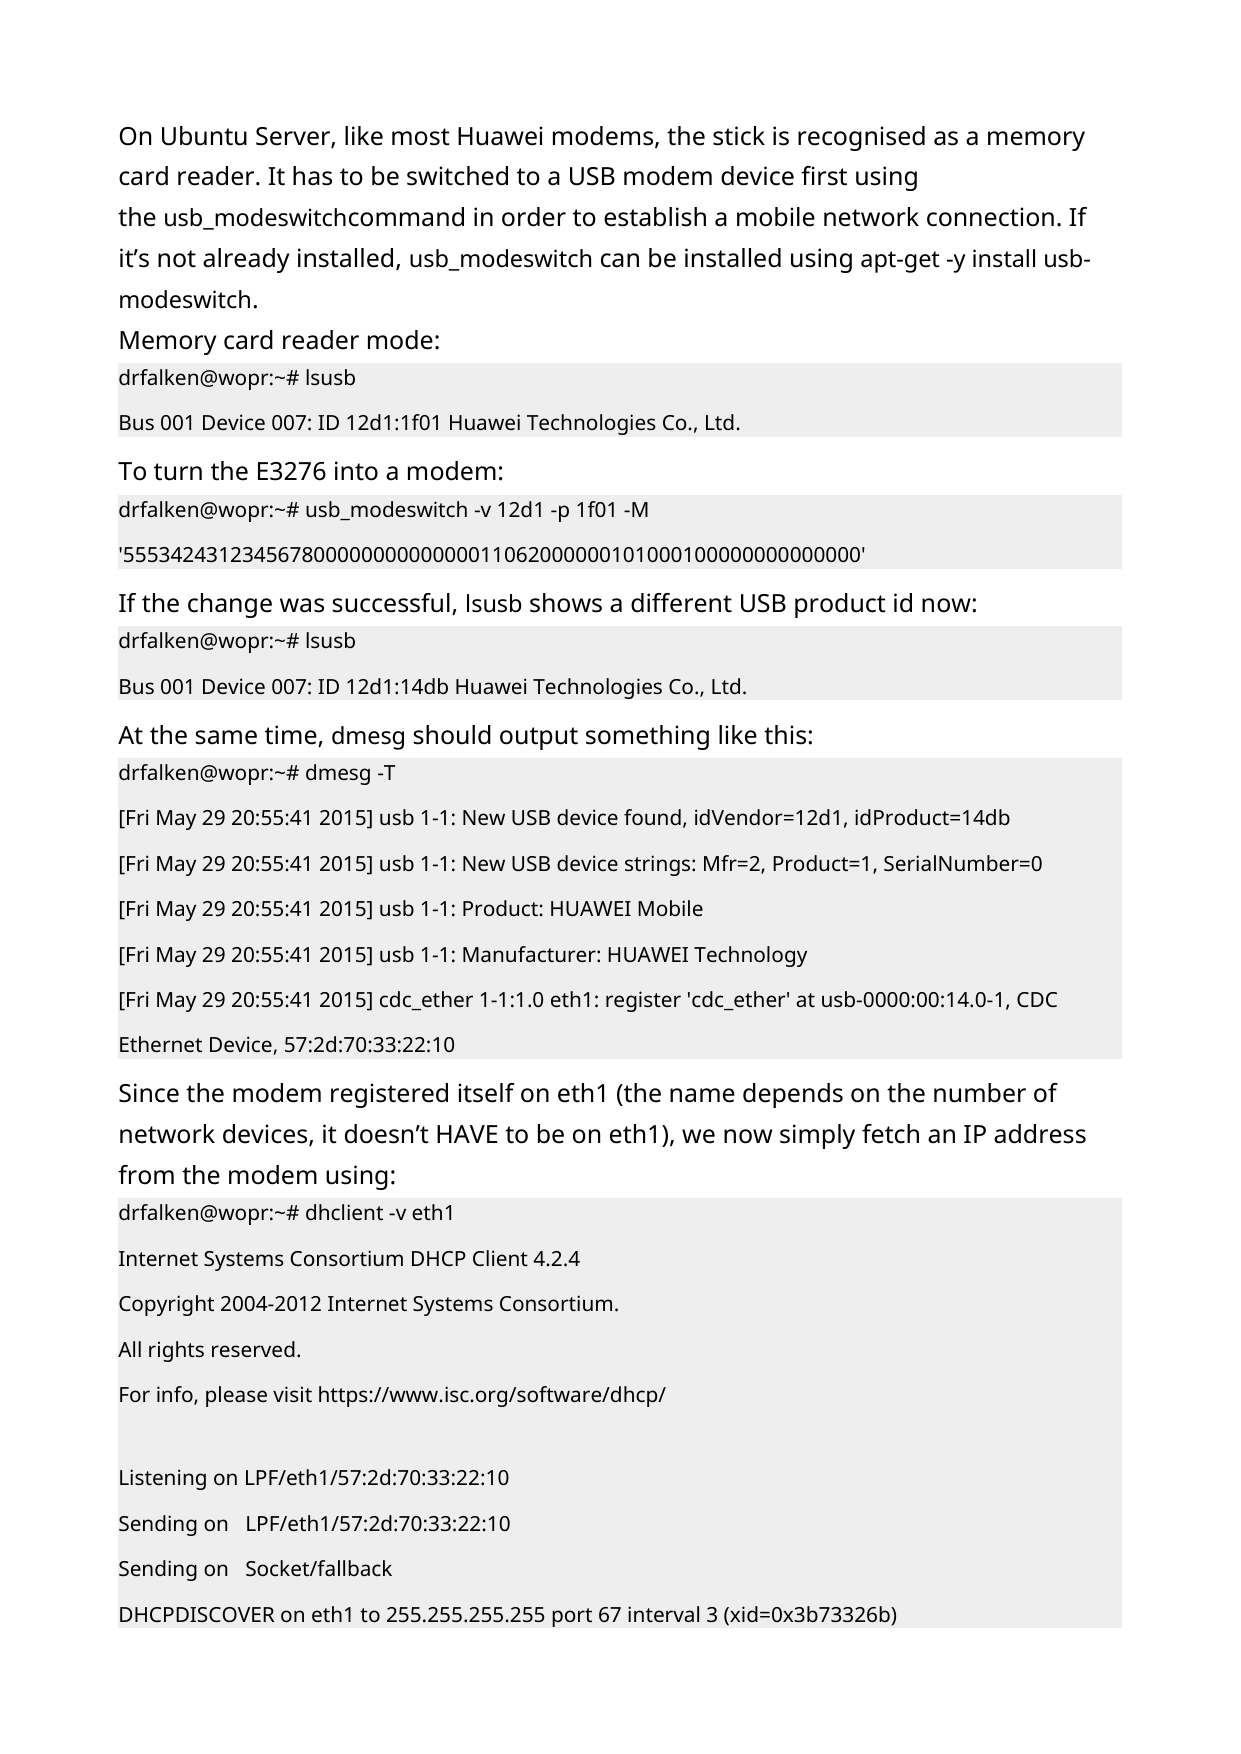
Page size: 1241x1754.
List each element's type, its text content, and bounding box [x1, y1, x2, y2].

text DHCPDISCOVER on eth1 to 255.255.255.255 port 67 interval 3 (xid=0x3b73326b) [118, 1600, 1122, 1628]
text Since the modem registered itself on eth1 (the name depends on the number of network devices, it doesn’t HAVE to be on eth1), we now simply fetch an IP address from the modem using: [118, 1076, 1122, 1192]
text On Ubuntu Server, like most Huawei modems, the stick is recognised as a memory card reader. It has to be switched to a USB modem device first using the usb_modeswitchcommand in order to establish a mobile network connection. If it’s not already installed, usb_modeswitch can be installed using apt-get -y install usb-modeswitch. [118, 118, 1122, 316]
text At the same time, dmesg should output something like this: [118, 717, 1122, 751]
text drfalken@wopr:~# dhclient -v eth1 [118, 1198, 1122, 1227]
text If the change was successful, lsusb shows a different USB product id now: [118, 586, 1122, 620]
text All rights reserved. [118, 1335, 1122, 1363]
text Listening on LPF/eth1/57:2d:70:33:22:10 [118, 1463, 1122, 1492]
text [Fri May 29 20:55:41 2015] usb 1-1: Product: HUAWEI Mobile [118, 894, 1122, 923]
text drfalken@wopr:~# lsusb [118, 363, 1122, 392]
text [Fri May 29 20:55:41 2015] usb 1-1: Manufacturer: HUAWEI Technology [118, 940, 1122, 968]
text Bus 001 Device 007: ID 12d1:1f01 Huawei Technologies Co., Ltd. [118, 408, 1122, 437]
text Memory card reader mode: [118, 322, 1122, 356]
text To turn the E3276 into a modem: [118, 454, 1122, 488]
text [Fri May 29 20:55:41 2015] usb 1-1: New USB device found, idVendor=12d1, idProduct=14db [118, 803, 1122, 832]
text Sending on Socket/fallback [118, 1554, 1122, 1583]
text Sending on LPF/eth1/57:2d:70:33:22:10 [118, 1509, 1122, 1537]
text drfalken@wopr:~# lsusb [118, 626, 1122, 655]
text drfalken@wopr:~# usb_modeswitch -v 12d1 -p 1f01 -M '55534243123456780000000000000011062000000101000100000000000000' [118, 495, 1122, 569]
text [Fri May 29 20:55:41 2015] cdc_ether 1-1:1.0 eth1: register 'cdc_ether' at usb-0000:00:14.0-1, CDC Ethernet Device, 57:2d:70:33:22:10 [118, 985, 1122, 1059]
text Bus 001 Device 007: ID 12d1:14db Huawei Technologies Co., Ltd. [118, 672, 1122, 700]
text Internet Systems Consortium DHCP Client 4.2.4 [118, 1244, 1122, 1272]
text Copyright 2004-2012 Internet Systems Consortium. [118, 1289, 1122, 1318]
text For info, please visit https://www.isc.org/software/dhcp/ [118, 1380, 1122, 1409]
text [Fri May 29 20:55:41 2015] usb 1-1: New USB device strings: Mfr=2, Product=1, SerialNumber=0 [118, 849, 1122, 877]
text drfalken@wopr:~# dmesg -T [118, 758, 1122, 787]
